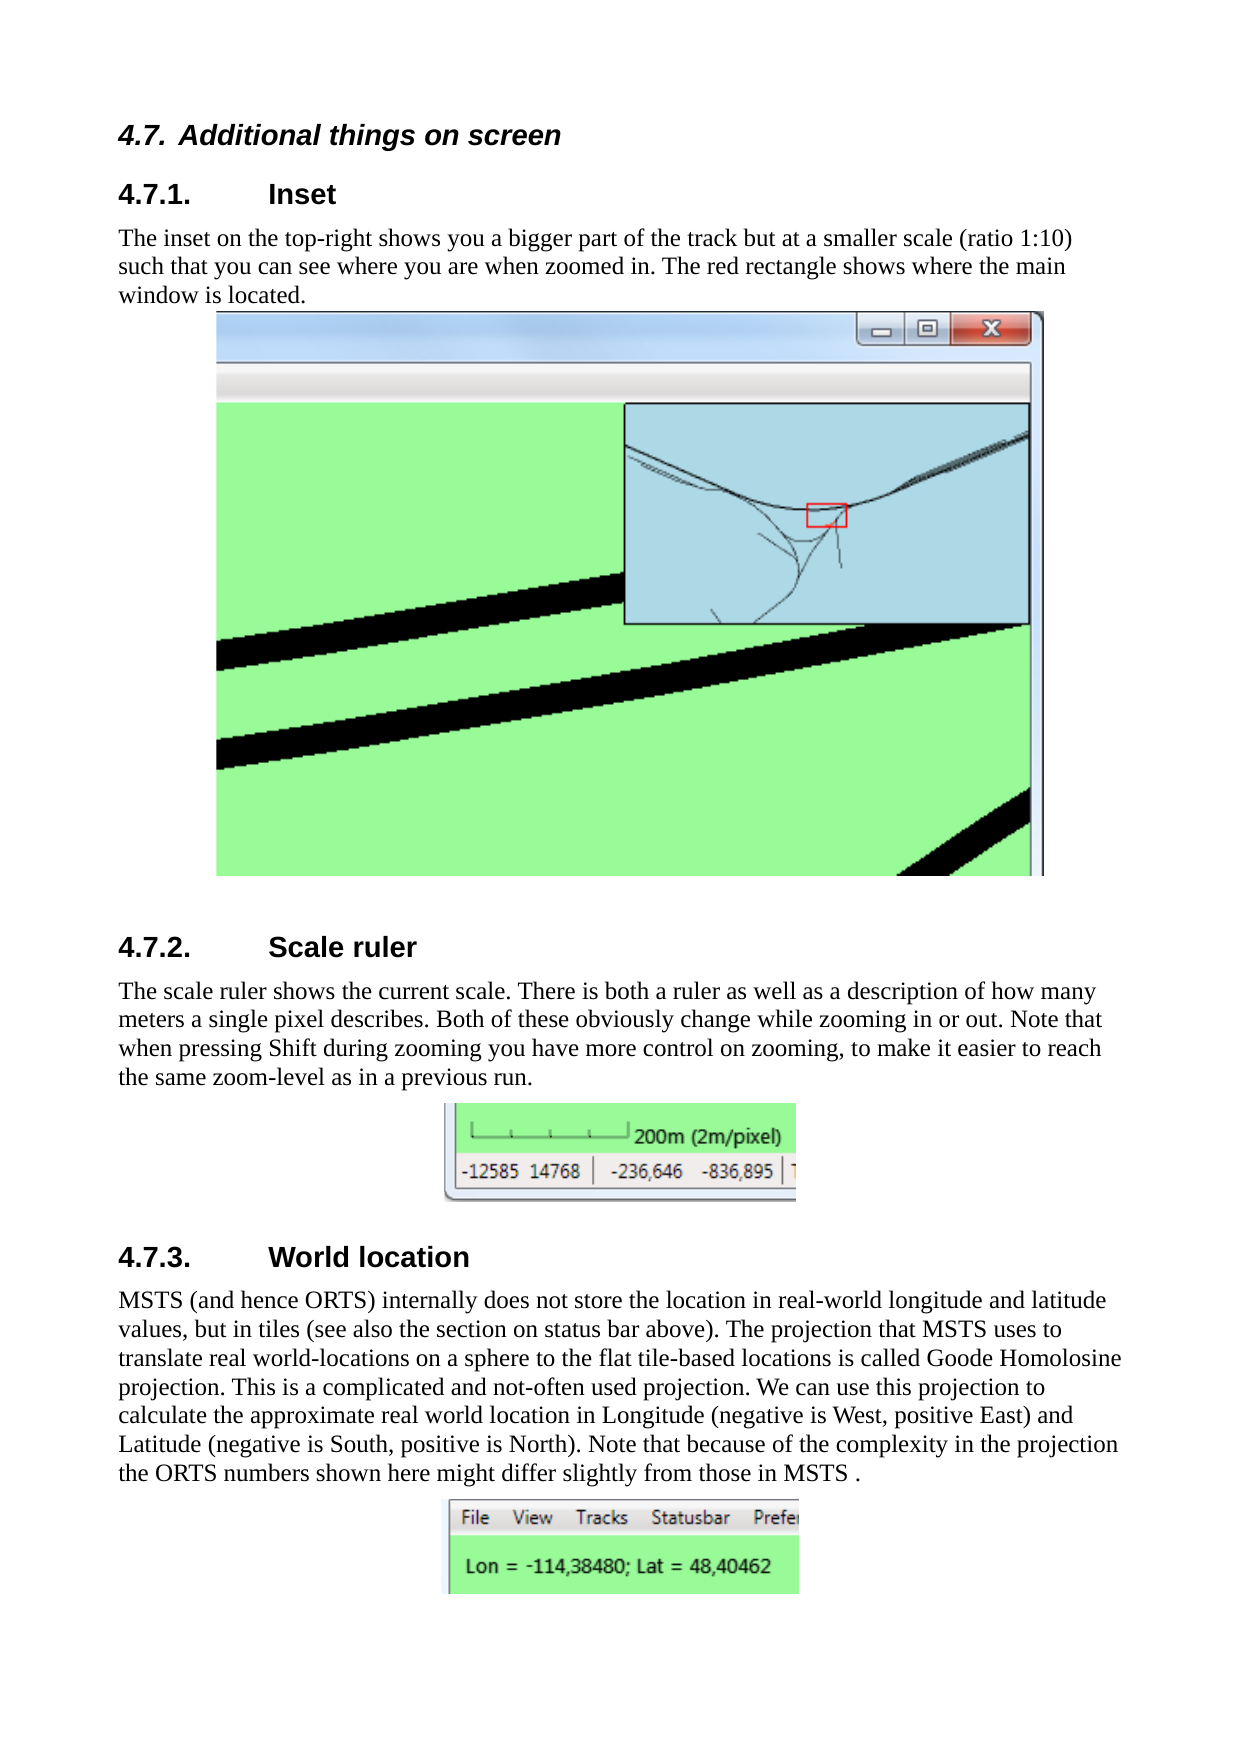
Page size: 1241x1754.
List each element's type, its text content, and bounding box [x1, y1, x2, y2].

subtitle Additional things on screen [118, 118, 1122, 152]
subtitle Scale ruler [118, 930, 1122, 963]
text MSTS (and hence ORTS) internally does not store the location in real-world longitude and latitude values, but in tiles (see also the section on status bar above). The projection that MSTS uses to translate real world-locations on a sphere to the flat tile-based locations is called Goode Homolosine projection. This is a complicated and not-often used projection. We can use this projection to calculate the approximate real world location in Longitude (negative is West, positive East) and Latitude (negative is South, positive is North). Note that because of the complexity in the projection the ORTS numbers shown here might differ slightly from those in MSTS . [118, 1286, 1122, 1487]
subtitle Inset [118, 177, 1122, 210]
subtitle World location [118, 1239, 1122, 1273]
picture [444, 1103, 796, 1202]
picture [216, 311, 1044, 876]
picture [441, 1499, 799, 1594]
text The inset on the top-right shows you a bigger part of the track but at a smaller scale (ratio 1:10) such that you can see where you are when zoomed in. The red rectangle shows where the main window is located. [118, 223, 1122, 309]
text The scale ruler shows the current scale. There is both a ruler as well as a description of how many meters a single pixel describes. Both of these obviously change while zooming in or out. Note that when pressing Shift during zooming you have more control on zooming, to make it easier to reach the same zoom-level as in a previous run. [118, 976, 1122, 1091]
